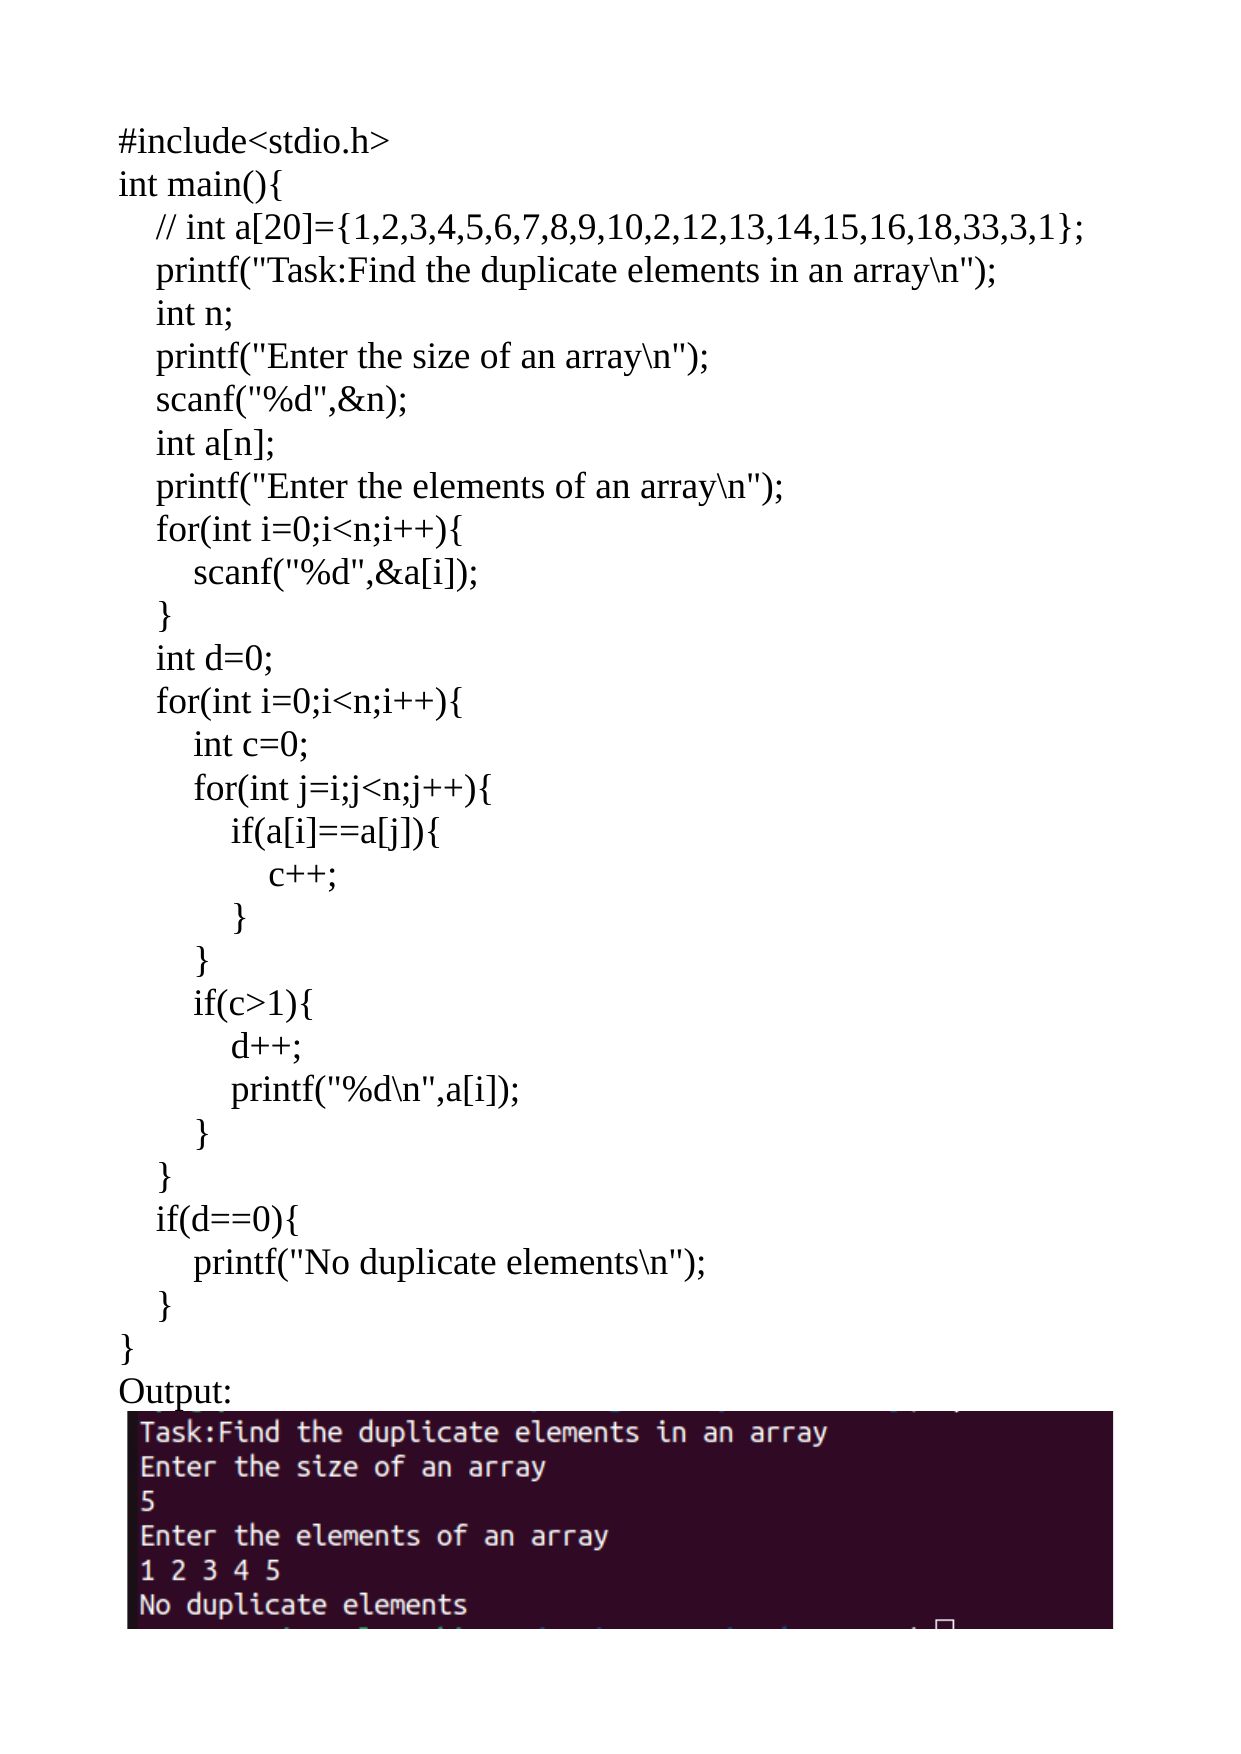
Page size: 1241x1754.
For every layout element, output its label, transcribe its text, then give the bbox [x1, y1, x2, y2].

text int c=0; [118, 722, 1122, 765]
text int a[n]; [118, 420, 1122, 463]
text // int a[20]={1,2,3,4,5,6,7,8,9,10,2,12,13,14,15,16,18,33,3,1}; [118, 204, 1122, 247]
text for(int i=0;i<n;i++){ [118, 506, 1122, 549]
text } [118, 894, 1122, 937]
text if(a[i]==a[j]){ [118, 808, 1122, 851]
text if(c>1){ [118, 981, 1122, 1024]
text } [118, 1326, 1122, 1369]
text } [118, 1110, 1122, 1153]
text } [118, 937, 1122, 981]
text printf("Enter the elements of an array\n"); [118, 463, 1122, 506]
text c++; [118, 851, 1122, 894]
text printf("Task:Find the duplicate elements in an array\n"); [118, 247, 1122, 291]
text } [118, 592, 1122, 636]
picture [127, 1411, 1114, 1629]
text printf("Enter the size of an array\n"); [118, 334, 1122, 377]
text if(d==0){ [118, 1196, 1122, 1239]
text printf("%d\n",a[i]); [118, 1067, 1122, 1110]
text Output: [118, 1369, 1122, 1412]
text #include<stdio.h> [118, 118, 1122, 161]
text printf("No duplicate elements\n"); [118, 1239, 1122, 1282]
text } [118, 1282, 1122, 1326]
text int d=0; [118, 636, 1122, 679]
text scanf("%d",&n); [118, 377, 1122, 420]
text } [118, 1153, 1122, 1196]
text int main(){ [118, 161, 1122, 204]
text int n; [118, 291, 1122, 334]
text d++; [118, 1024, 1122, 1067]
text scanf("%d",&a[i]); [118, 549, 1122, 592]
text for(int i=0;i<n;i++){ [118, 679, 1122, 722]
text for(int j=i;j<n;j++){ [118, 765, 1122, 808]
